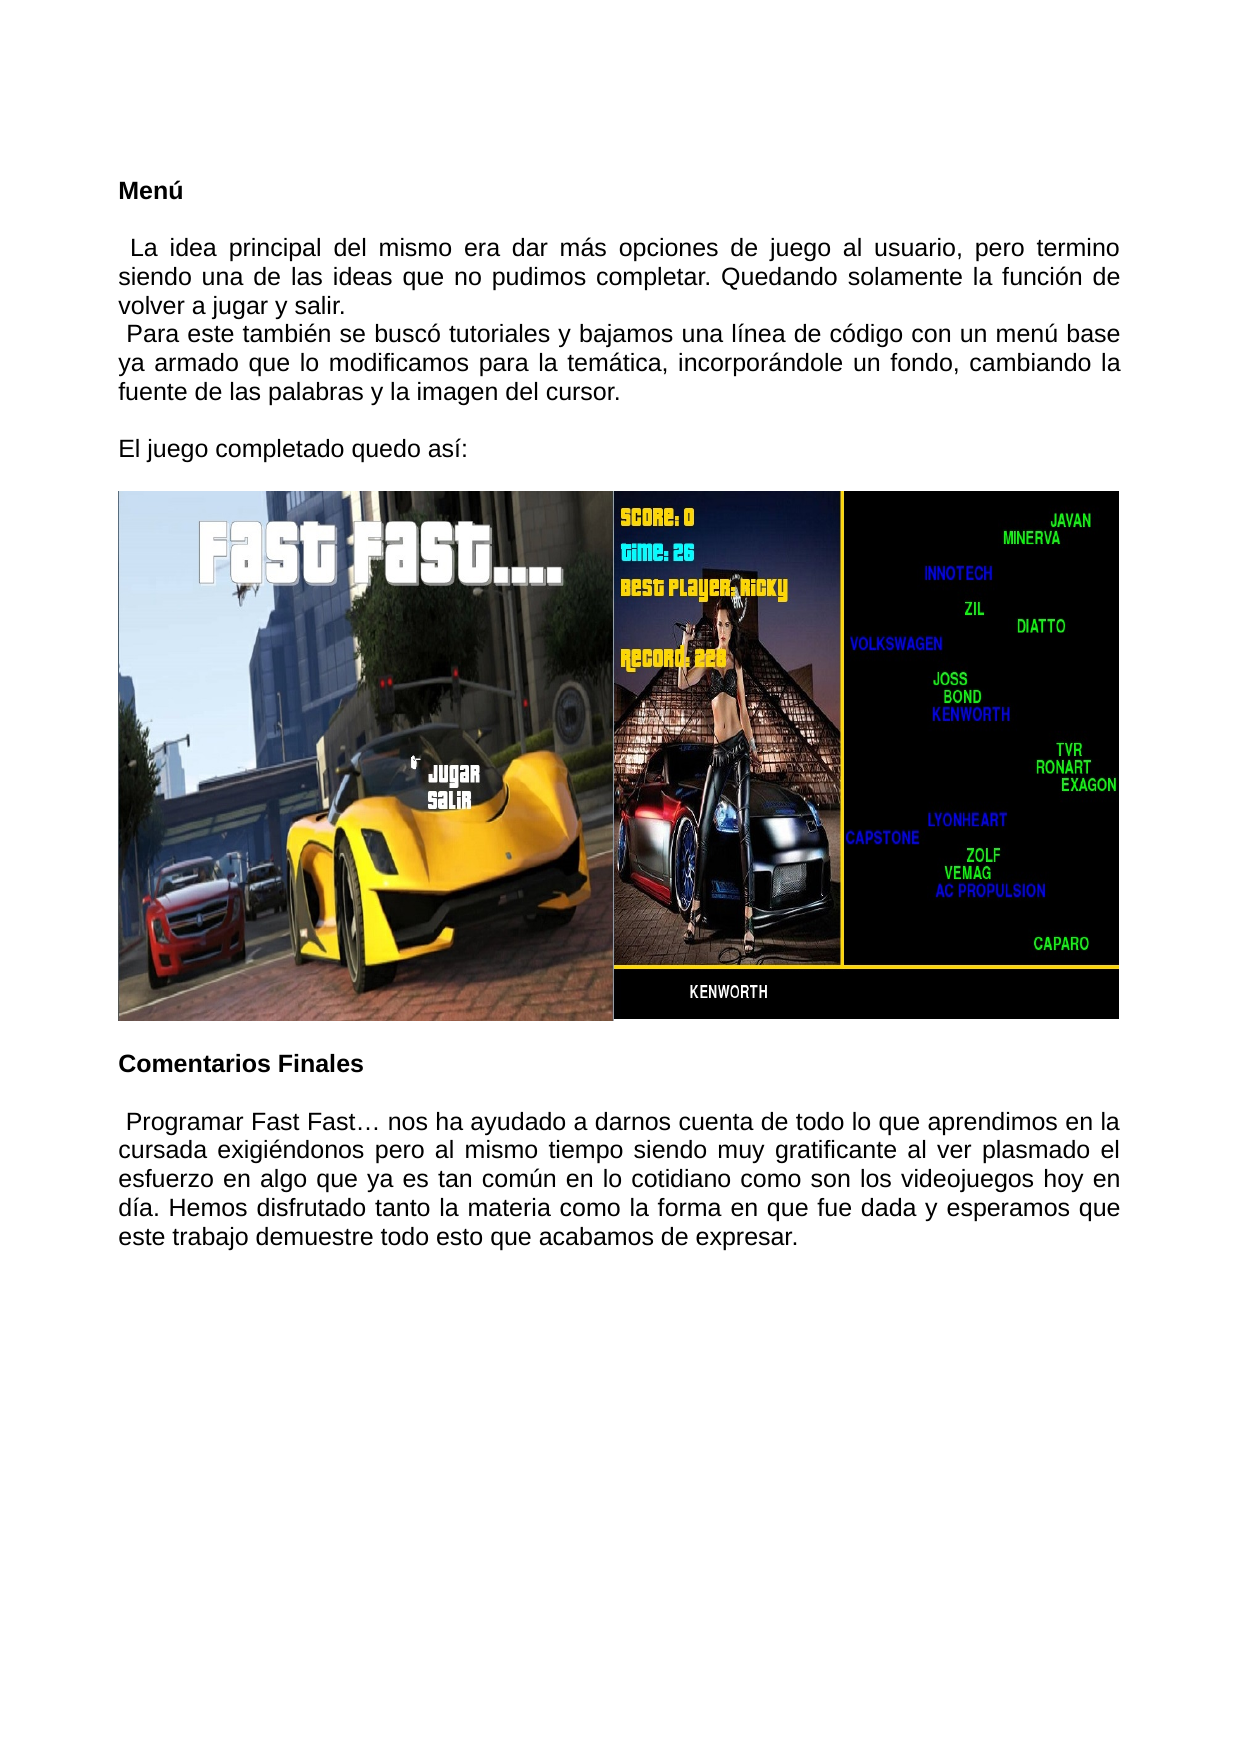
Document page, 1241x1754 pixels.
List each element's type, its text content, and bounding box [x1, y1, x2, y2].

text Comentarios Finales [118, 1049, 1122, 1078]
text Para este también se buscó tutoriales y bajamos una línea de código con un menú base ya armado que lo modificamos para la temática, incorporándole un fondo, cambiando la fuente de las palabras y la imagen del cursor. [118, 319, 1122, 406]
text Menú [118, 176, 1122, 204]
text El juego completado quedo así: [118, 434, 1122, 463]
text La idea principal del mismo era dar más opciones de juego al usuario, pero termino siendo una de las ideas que no pudimos completar. Quedando solamente la función de volver a jugar y salir. [118, 233, 1122, 319]
text Programar Fast Fast… nos ha ayudado a darnos cuenta de todo lo que aprendimos en la cursada exigiéndonos pero al mismo tiempo siendo muy gratificante al ver plasmado el esfuerzo en algo que ya es tan común en lo cotidiano como son los videojuegos hoy en día. Hemos disfrutado tanto la materia como la forma en que fue dada y esperamos que este trabajo demuestre todo esto que acabamos de expresar. [118, 1107, 1122, 1250]
